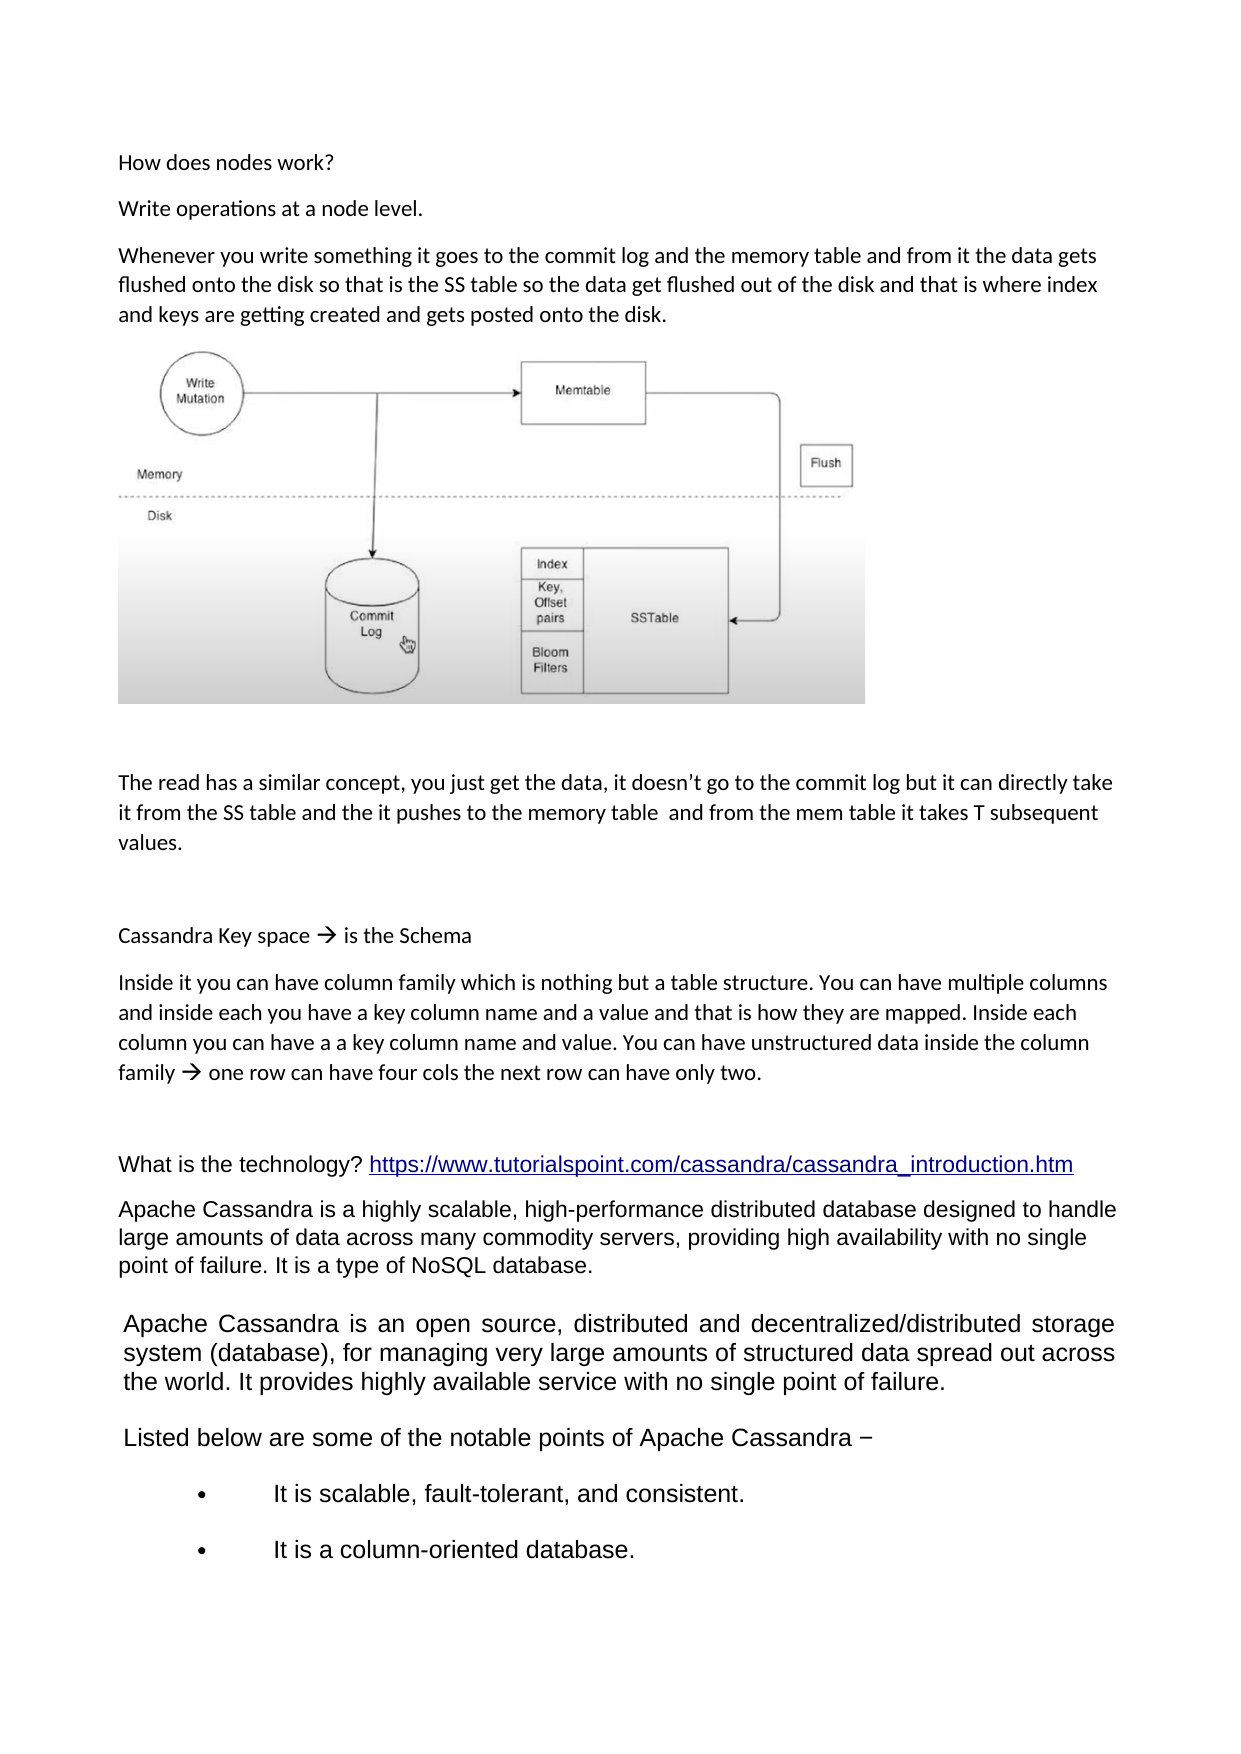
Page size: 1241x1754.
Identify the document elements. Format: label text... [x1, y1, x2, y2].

text Whenever you write something it goes to the commit log and the memory table and from it the data gets flushed onto the disk so that is the SS table so the data get flushed out of the disk and that is where index and keys are getting created and gets posted onto the disk. [118, 241, 1122, 328]
text Inside it you can have column family which is nothing but a table structure. You can have multiple columns and inside each you have a key column name and a value and that is how they are mapped. Inside each column you can have a a key column name and value. You can have unstructured data inside the column family  one row can have four cols the next row can have only two. [118, 968, 1122, 1086]
text The read has a similar concept, you just get the data, it doesn’t go to the commit log but it can directly take it from the SS table and the it pushes to the memory table and from the mem table it takes T subsequent values. [118, 768, 1122, 856]
list It is a column-oriented database. [198, 1535, 1117, 1564]
text Cassandra Key space  is the Schema [118, 921, 1122, 949]
text How does nodes work? [118, 148, 1122, 176]
text Apache Cassandra is a highly scalable, high-performance distributed database designed to handle large amounts of data across many commodity servers, providing high availability with no single point of failure. It is a type of NoSQL database. [118, 1196, 1122, 1278]
text What is the technology? https://www.tutorialspoint.com/cassandra/cassandra_introduction.htm [118, 1151, 1122, 1177]
text Apache Cassandra is an open source, distributed and decentralized/distributed storage system (database), for managing very large amounts of structured data spread out across the world. It provides highly available service with no single point of failure. [123, 1309, 1117, 1395]
text Listed below are some of the notable points of Apache Cassandra − [123, 1423, 1117, 1452]
text Write operations at a node level. [118, 194, 1122, 222]
list It is scalable, fault-tolerant, and consistent. [198, 1479, 1117, 1508]
